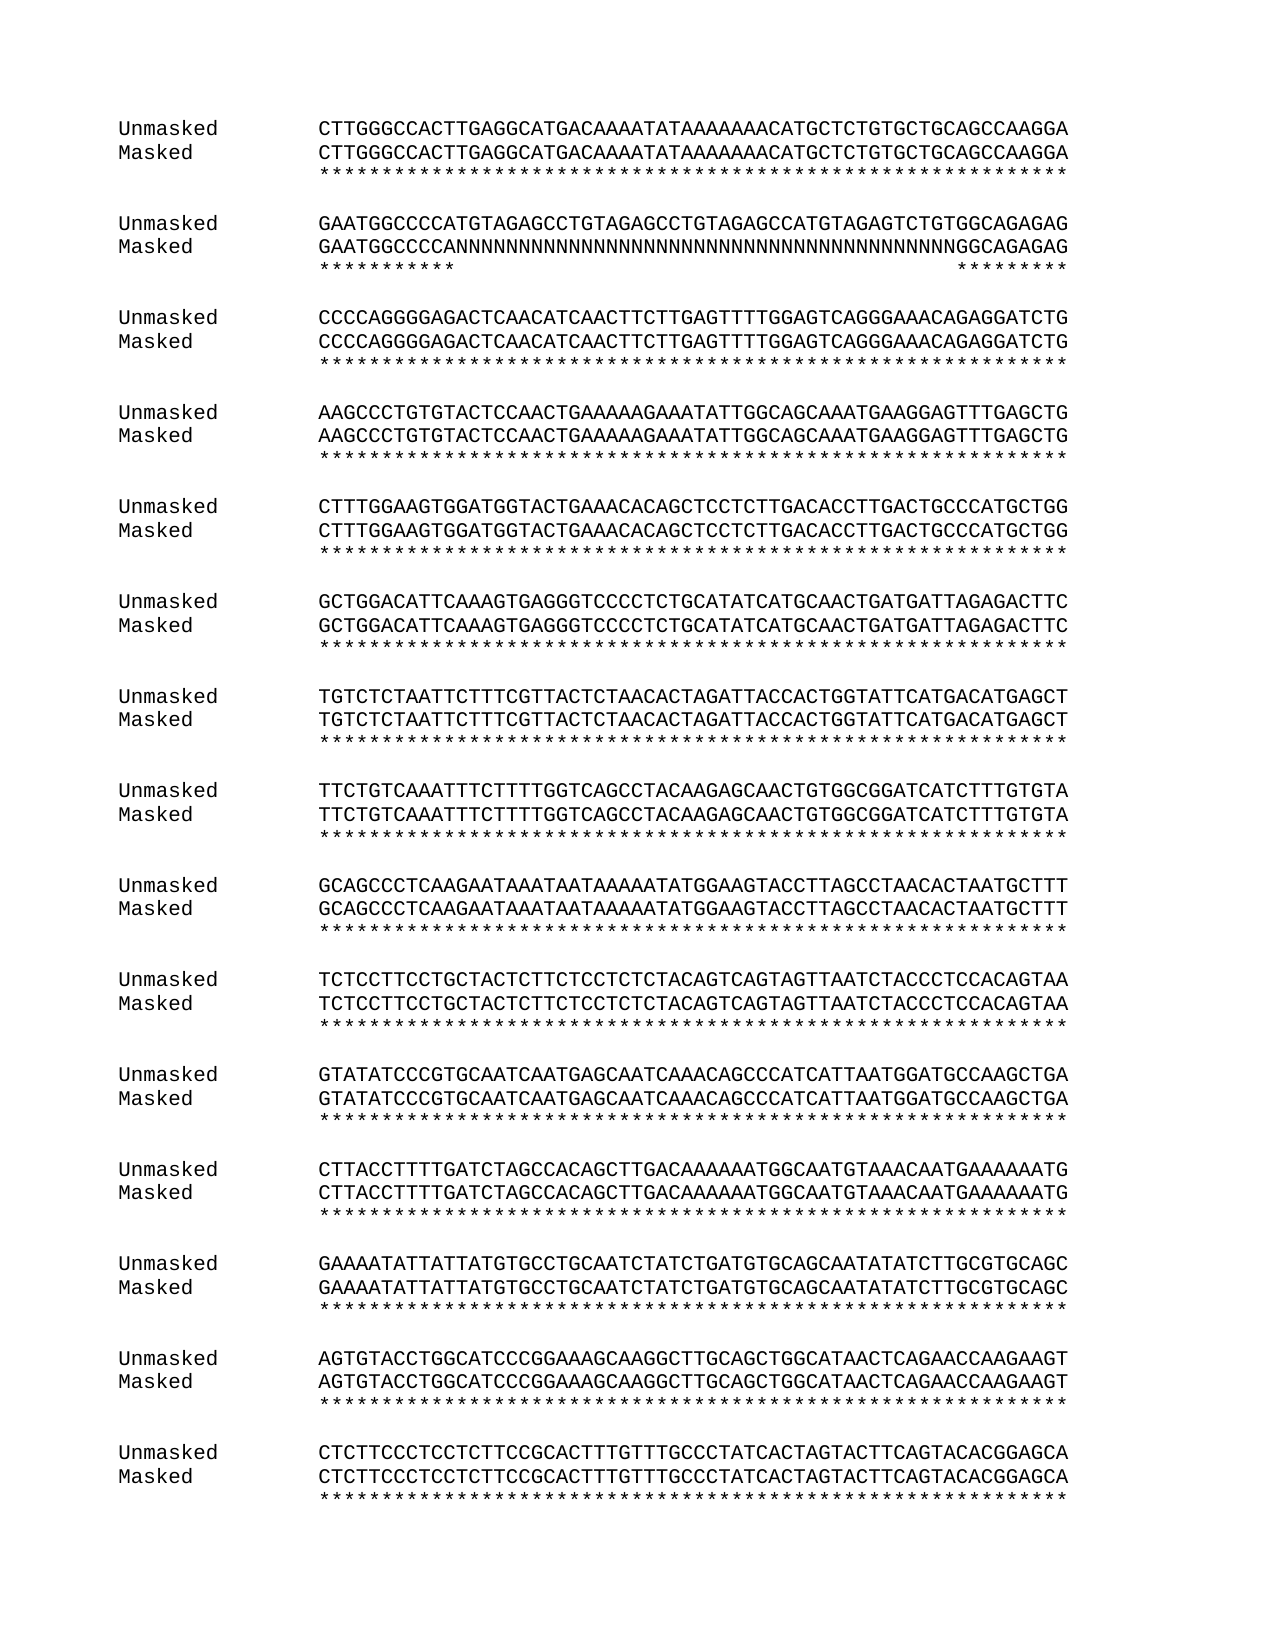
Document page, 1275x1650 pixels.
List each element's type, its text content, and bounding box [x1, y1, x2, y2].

text Masked CTCTTCCCTCCTCTTCCGCACTTTGTTTGCCCTATCACTAGTACTTCAGTACACGGAGCA [118, 1466, 1157, 1489]
text Masked CCCCAGGGGAGACTCAACATCAACTTCTTGAGTTTTGGAGTCAGGGAAACAGAGGATCTG [118, 331, 1157, 354]
text Masked CTTGGGCCACTTGAGGCATGACAAAATATAAAAAAACATGCTCTGTGCTGCAGCCAAGGA [118, 142, 1157, 165]
text ************************************************************ [118, 1395, 1157, 1419]
text Unmasked GTATATCCCGTGCAATCAATGAGCAATCAAACAGCCCATCATTAATGGATGCCAAGCTGA [118, 1064, 1157, 1088]
text Masked GCTGGACATTCAAAGTGAGGGTCCCCTCTGCATATCATGCAACTGATGATTAGAGACTTC [118, 615, 1157, 638]
text Unmasked CTTACCTTTTGATCTAGCCACAGCTTGACAAAAAATGGCAATGTAAACAATGAAAAAATG [118, 1158, 1157, 1182]
text ************************************************************ [118, 449, 1157, 473]
text Unmasked GCTGGACATTCAAAGTGAGGGTCCCCTCTGCATATCATGCAACTGATGATTAGAGACTTC [118, 591, 1157, 615]
text Masked GAATGGCCCCANNNNNNNNNNNNNNNNNNNNNNNNNNNNNNNNNNNNNNNNGGCAGAGAG [118, 236, 1157, 260]
text Masked GCAGCCCTCAAGAATAAATAATAAAAATATGGAAGTACCTTAGCCTAACACTAATGCTTT [118, 898, 1157, 922]
text ************************************************************ [118, 544, 1157, 567]
text Unmasked CTTGGGCCACTTGAGGCATGACAAAATATAAAAAAACATGCTCTGTGCTGCAGCCAAGGA [118, 118, 1157, 142]
text ************************************************************ [118, 1206, 1157, 1229]
text ************************************************************ [118, 827, 1157, 851]
text ************************************************************ [118, 165, 1157, 189]
text Masked AGTGTACCTGGCATCCCGGAAAGCAAGGCTTGCAGCTGGCATAACTCAGAACCAAGAAGT [118, 1371, 1157, 1395]
text Masked TTCTGTCAAATTTCTTTTGGTCAGCCTACAAGAGCAACTGTGGCGGATCATCTTTGTGTA [118, 804, 1157, 827]
text Unmasked GAAAATATTATTATGTGCCTGCAATCTATCTGATGTGCAGCAATATATCTTGCGTGCAGC [118, 1253, 1157, 1277]
text Unmasked TCTCCTTCCTGCTACTCTTCTCCTCTCTACAGTCAGTAGTTAATCTACCCTCCACAGTAA [118, 969, 1157, 993]
text Unmasked GCAGCCCTCAAGAATAAATAATAAAAATATGGAAGTACCTTAGCCTAACACTAATGCTTT [118, 875, 1157, 898]
text ************************************************************ [118, 1111, 1157, 1135]
text Unmasked TTCTGTCAAATTTCTTTTGGTCAGCCTACAAGAGCAACTGTGGCGGATCATCTTTGTGTA [118, 780, 1157, 804]
text Masked GAAAATATTATTATGTGCCTGCAATCTATCTGATGTGCAGCAATATATCTTGCGTGCAGC [118, 1277, 1157, 1300]
text Unmasked GAATGGCCCCATGTAGAGCCTGTAGAGCCTGTAGAGCCATGTAGAGTCTGTGGCAGAGAG [118, 213, 1157, 236]
text Unmasked AGTGTACCTGGCATCCCGGAAAGCAAGGCTTGCAGCTGGCATAACTCAGAACCAAGAAGT [118, 1348, 1157, 1371]
text Unmasked CTCTTCCCTCCTCTTCCGCACTTTGTTTGCCCTATCACTAGTACTTCAGTACACGGAGCA [118, 1442, 1157, 1466]
text Masked CTTACCTTTTGATCTAGCCACAGCTTGACAAAAAATGGCAATGTAAACAATGAAAAAATG [118, 1182, 1157, 1206]
text Unmasked CTTTGGAAGTGGATGGTACTGAAACACAGCTCCTCTTGACACCTTGACTGCCCATGCTGG [118, 496, 1157, 520]
text ************************************************************ [118, 354, 1157, 378]
text ************************************************************ [118, 1017, 1157, 1040]
text *********** ********* [118, 260, 1157, 284]
text Unmasked AAGCCCTGTGTACTCCAACTGAAAAAGAAATATTGGCAGCAAATGAAGGAGTTTGAGCTG [118, 402, 1157, 426]
text ************************************************************ [118, 638, 1157, 662]
text Masked TCTCCTTCCTGCTACTCTTCTCCTCTCTACAGTCAGTAGTTAATCTACCCTCCACAGTAA [118, 993, 1157, 1017]
text ************************************************************ [118, 922, 1157, 946]
text Masked AAGCCCTGTGTACTCCAACTGAAAAAGAAATATTGGCAGCAAATGAAGGAGTTTGAGCTG [118, 426, 1157, 449]
text Masked GTATATCCCGTGCAATCAATGAGCAATCAAACAGCCCATCATTAATGGATGCCAAGCTGA [118, 1088, 1157, 1111]
text ************************************************************ [118, 1489, 1157, 1513]
text Masked TGTCTCTAATTCTTTCGTTACTCTAACACTAGATTACCACTGGTATTCATGACATGAGCT [118, 709, 1157, 733]
text Unmasked TGTCTCTAATTCTTTCGTTACTCTAACACTAGATTACCACTGGTATTCATGACATGAGCT [118, 686, 1157, 709]
text ************************************************************ [118, 1300, 1157, 1324]
text Masked CTTTGGAAGTGGATGGTACTGAAACACAGCTCCTCTTGACACCTTGACTGCCCATGCTGG [118, 520, 1157, 544]
text ************************************************************ [118, 733, 1157, 757]
text Unmasked CCCCAGGGGAGACTCAACATCAACTTCTTGAGTTTTGGAGTCAGGGAAACAGAGGATCTG [118, 307, 1157, 331]
